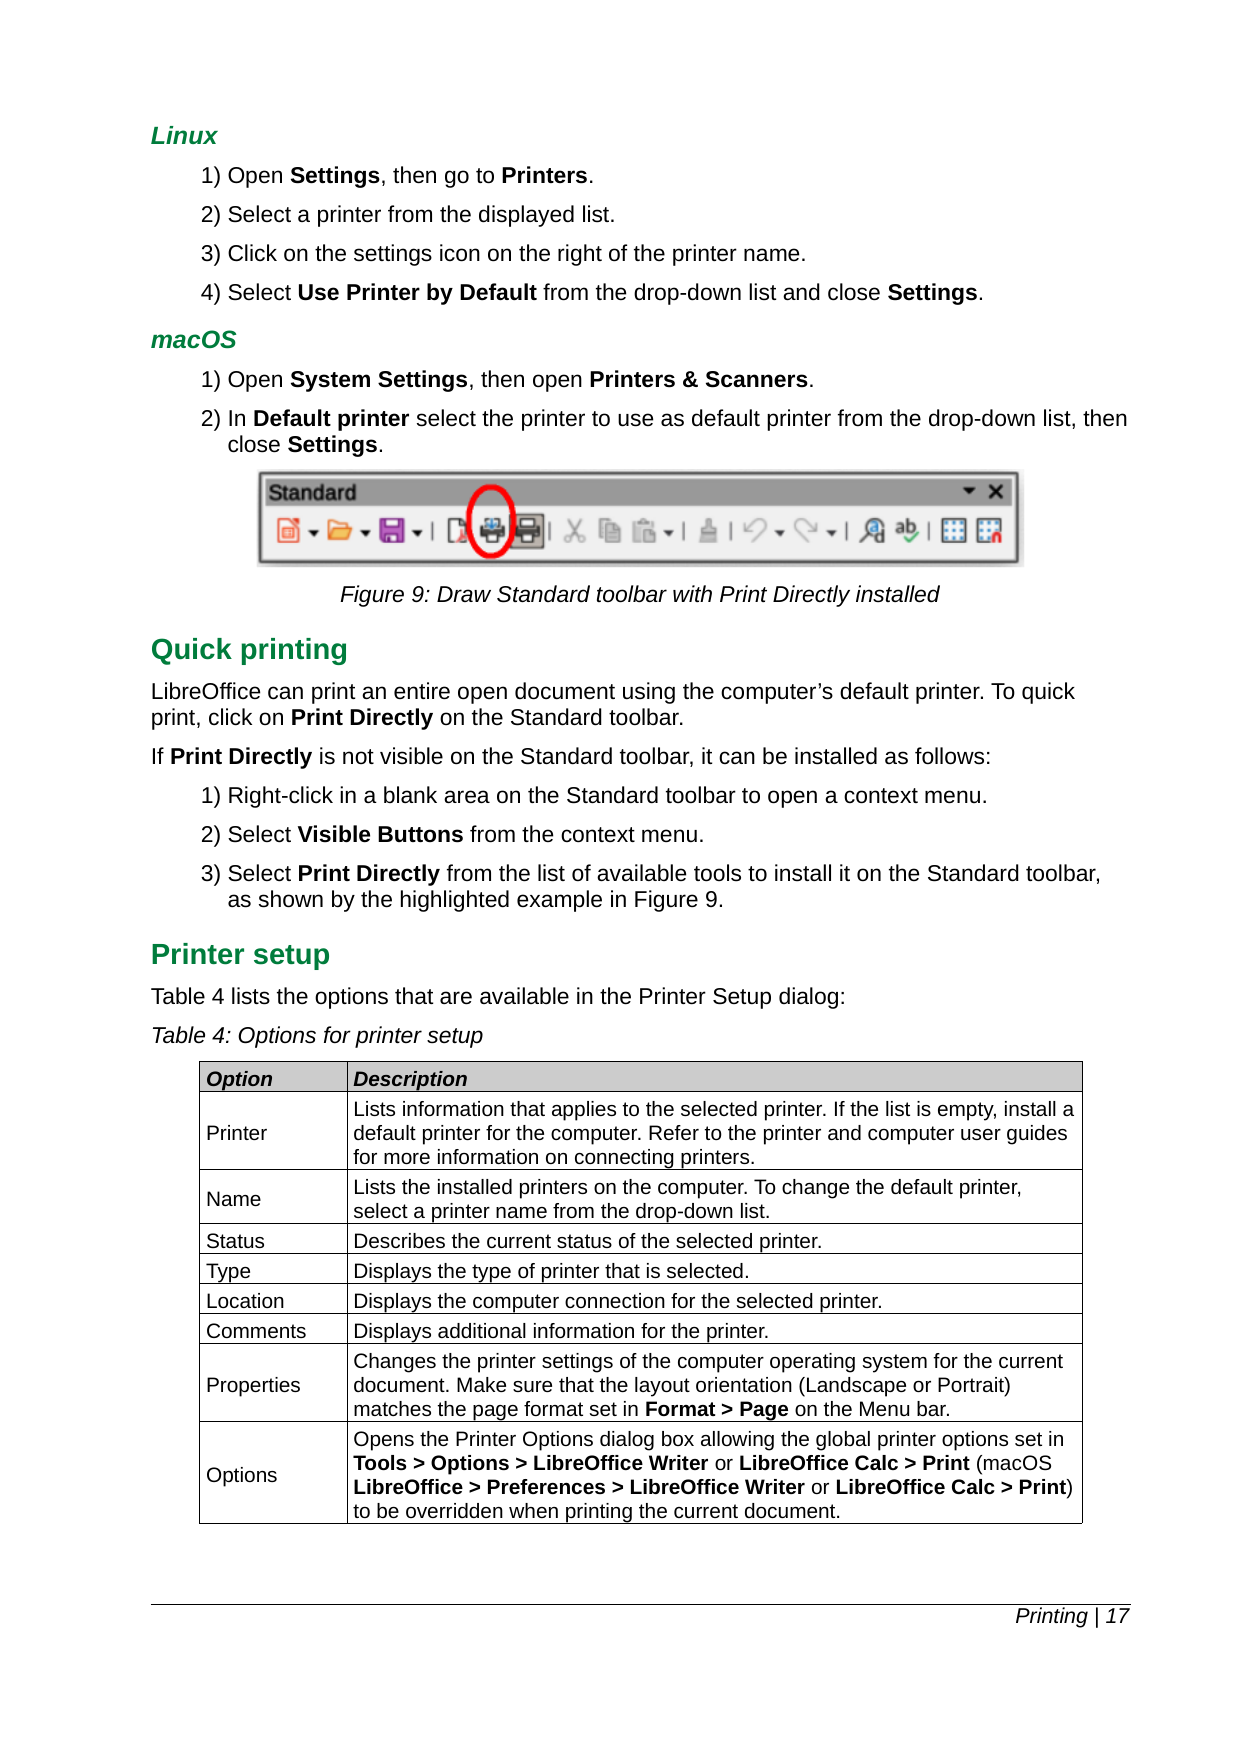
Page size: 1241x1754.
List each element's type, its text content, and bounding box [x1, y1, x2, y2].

table_cell Displays the computer connection for the selected printer. [348, 1284, 1082, 1313]
table_cell ‍Status [200, 1224, 347, 1253]
table_cell ‍Options [200, 1422, 347, 1522]
list Open Settings, then go to Printers. [227, 162, 1131, 188]
table_cell Lists the installed printers on the computer. To change the default printer, select a printer name from the drop-down list. [348, 1170, 1082, 1223]
list Select Use Printer by Default from the drop-down list and close Settings. [227, 279, 1131, 305]
table_cell ‍Type [200, 1254, 347, 1283]
list Select a printer from the displayed list. [227, 201, 1131, 227]
list Open System Settings, then open Printers & Scanners. [227, 366, 1131, 392]
list If Print Directly is not visible on the Standard toolbar, it can be installed as follows: [151, 743, 1131, 769]
table_cell ‍Properties [200, 1344, 347, 1421]
list Select Print Directly from the list of available tools to install it on the Standard toolbar, as shown by the highlighted example in Figure 9. [227, 860, 1131, 912]
table_cell ‍Name [200, 1170, 347, 1223]
table_header Description [348, 1062, 1082, 1091]
text LibreOffice can print an entire open document using the computer’s default printer. To quick print, click on Print Directly on the Standard toolbar. [151, 678, 1131, 731]
table_header Option [200, 1062, 347, 1091]
table_cell Displays the type of printer that is selected. [348, 1254, 1082, 1283]
subtitle Printer setup [151, 937, 1131, 971]
table_cell ‍Comments [200, 1314, 347, 1343]
table_cell ‍Location [200, 1284, 347, 1313]
picture [256, 469, 1025, 569]
table_cell Describes the current status of the selected printer. [348, 1224, 1082, 1253]
text Table 4: Options for printer setup [151, 1022, 1131, 1048]
table_cell Opens the Printer Options dialog box allowing the global printer options set in Tools > Options > LibreOffice Writer or LibreOffice Calc > Print (macOS LibreOffice > Preferences > LibreOffice Writer or LibreOffice Calc > Print) to be overridden when printing the current document. [348, 1422, 1082, 1522]
table_cell Displays additional information for the printer. [348, 1314, 1082, 1343]
list Select Visible Buttons from the context menu. [227, 821, 1131, 847]
list Right-click in a blank area on the Standard toolbar to open a context menu. [227, 782, 1131, 808]
subtitle Quick printing [151, 632, 1131, 666]
list Click on the settings icon on the right of the printer name. [227, 240, 1131, 266]
subtitle Linux [151, 121, 1131, 150]
table_cell Lists information that applies to the selected printer. If the list is empty, install a default printer for the computer. Refer to the printer and computer user guides for more information on connecting printers. [348, 1092, 1082, 1169]
table_cell Changes the printer settings of the computer operating system for the current document. Make sure that the layout orientation (Landscape or Portrait) matches the page format set in Format > Page on the Menu bar. [348, 1344, 1082, 1421]
list Table 4 lists the options that are available in the Printer Setup dialog: [151, 983, 1131, 1009]
list In Default printer select the printer to use as default printer from the drop-down list, then close Settings. [227, 404, 1131, 457]
subtitle macOS [151, 324, 1131, 353]
table_cell Printer [200, 1092, 347, 1169]
text Figure 9: Draw Standard toolbar with Print Directly installed [257, 581, 1025, 607]
